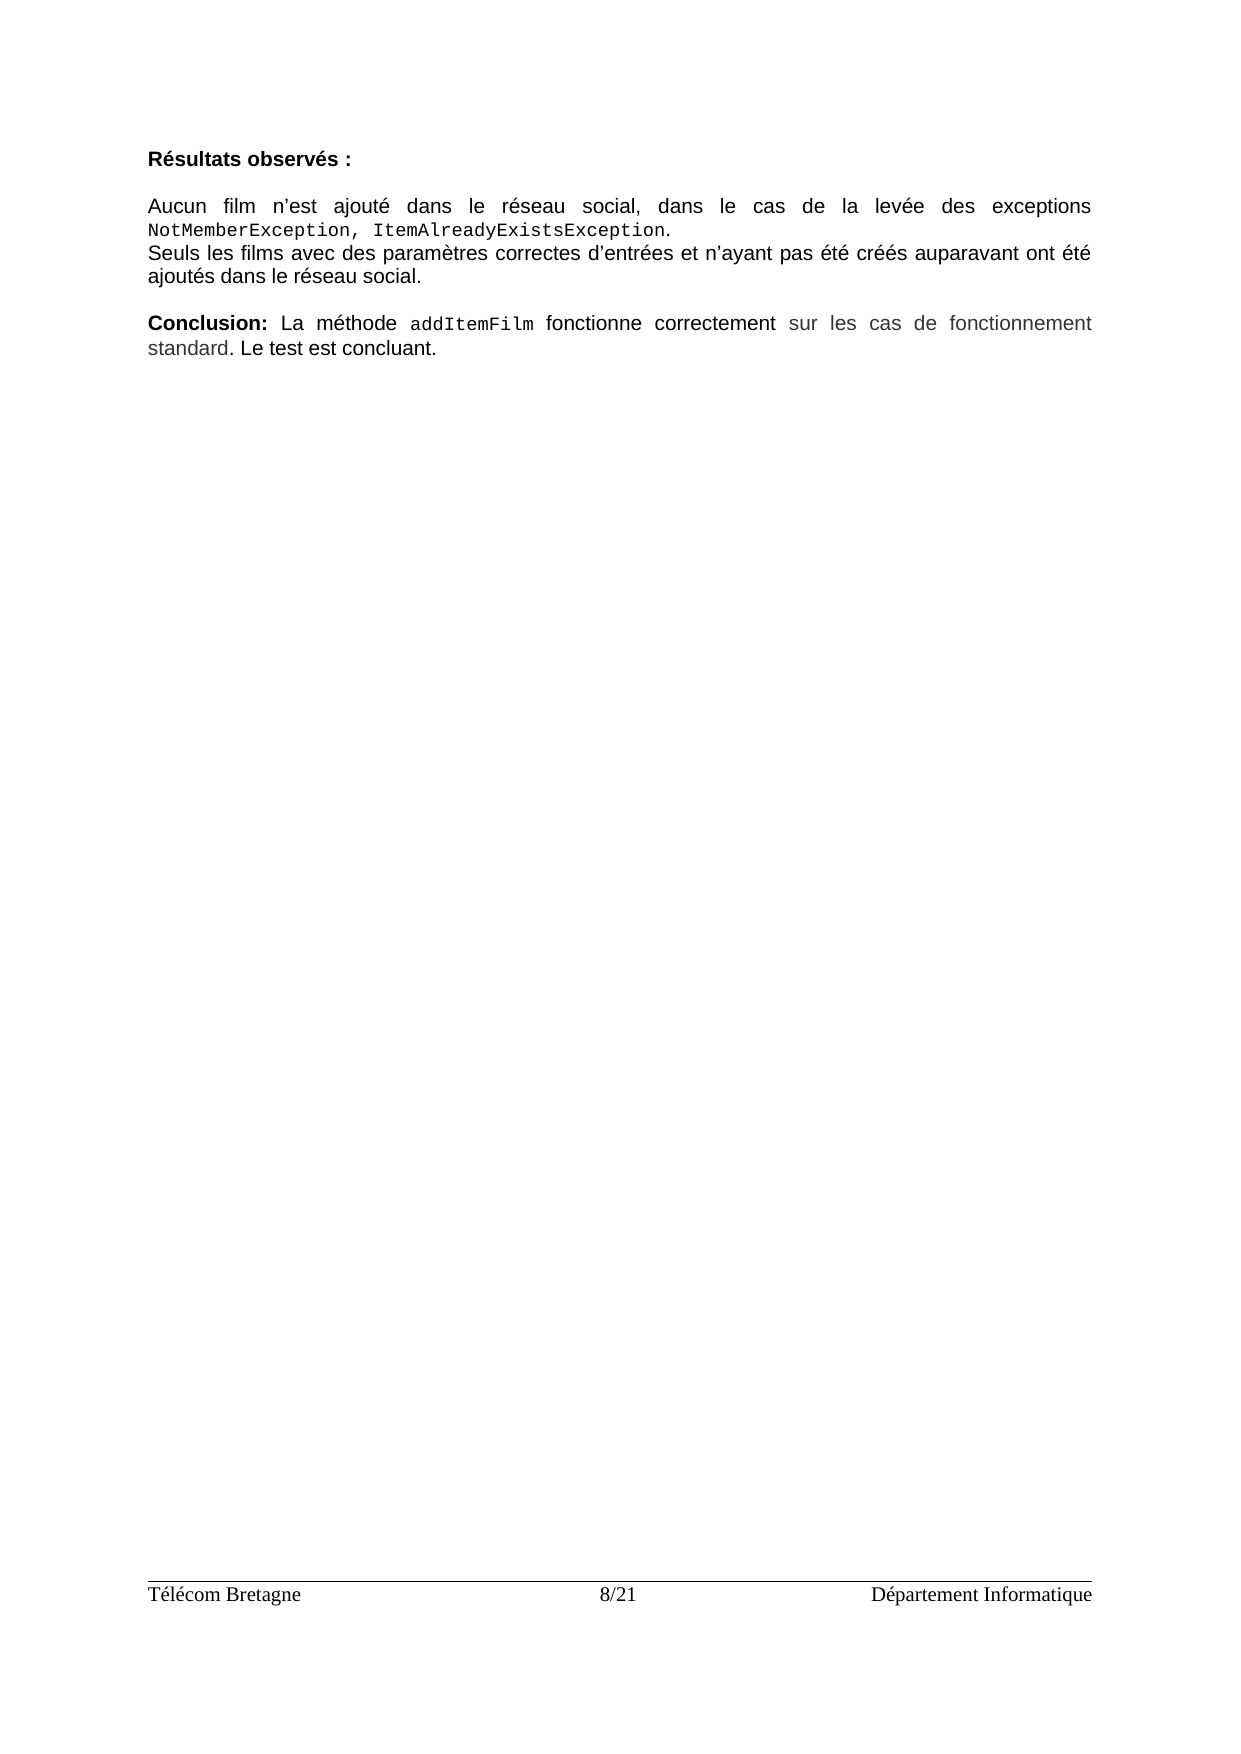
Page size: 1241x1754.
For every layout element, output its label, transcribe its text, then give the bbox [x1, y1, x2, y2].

text Résultats observés : [148, 148, 1092, 171]
text Aucun film n’est ajouté dans le réseau social, dans le cas de la levée des exceptions NotMemberException, ItemAlreadyExistsException. [148, 194, 1092, 242]
text Conclusion: La méthode addItemFilm fonctionne correctement sur les cas de fonctionnement standard. Le test est concluant. [148, 312, 1092, 359]
text Seuls les films avec des paramètres correctes d’entrées et n’ayant pas été créés auparavant ont été ajoutés dans le réseau social. [148, 242, 1092, 288]
